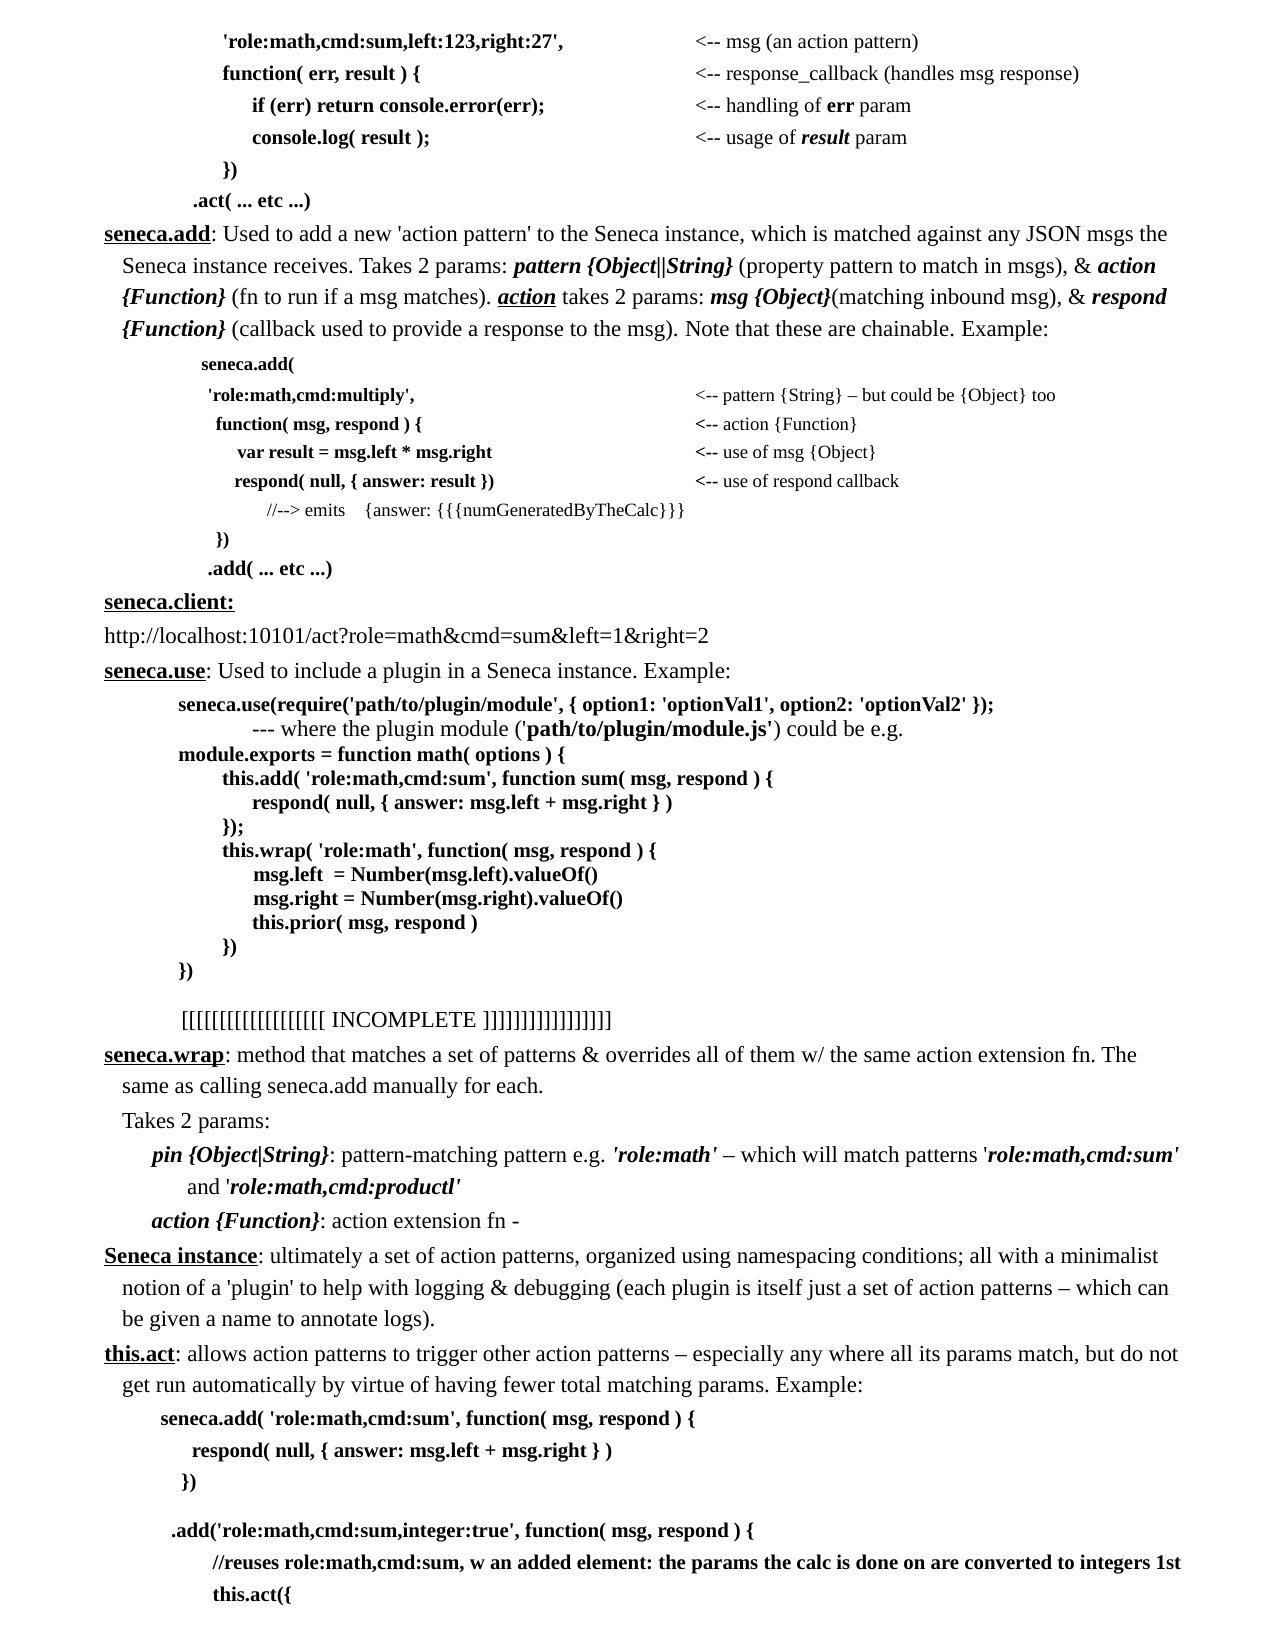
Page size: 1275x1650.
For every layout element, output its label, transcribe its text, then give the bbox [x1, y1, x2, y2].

text }) [178, 527, 1183, 549]
text seneca.use: Used to include a plugin in a Seneca instance. Example: [104, 657, 1183, 683]
text function( msg, respond ) { <-- action {Function} [178, 412, 1183, 434]
text module.exports = function math( options ) { [104, 742, 1183, 766]
text }) [104, 157, 1183, 181]
text this.act({ [160, 1582, 1183, 1606]
text seneca.add( 'role:math,cmd:sum', function( msg, respond ) { [160, 1406, 1183, 1430]
text seneca.wrap: method that matches a set of patterns & overrides all of them w/ the same action extension fn. The same as calling seneca.add manually for each. [104, 1041, 1183, 1099]
text if (err) return console.error(err); <-- handling of err param [104, 93, 1183, 117]
text }) [160, 1469, 1183, 1493]
text seneca.client: [104, 588, 1183, 614]
text }); [104, 814, 1183, 838]
text seneca.use(require('path/to/plugin/module', { option1: 'optionVal1', option2: 'optionVal2' }); [104, 691, 1183, 716]
text seneca.add: Used to add a new 'action pattern' to the Seneca instance, which is matched against any JSON msgs the Seneca instance receives. Takes 2 params: pattern {Object||String} (property pattern to match in msgs), & action {Function} (fn to run if a msg matches). action takes 2 params: msg {Object}(matching inbound msg), & respond {Function} (callback used to provide a response to the msg). Note that these are chainable. Example: [104, 220, 1183, 341]
text console.log( result ); <-- usage of result param [104, 125, 1183, 149]
text this.act: allows action patterns to trigger other action patterns – especially any where all its params match, but do not get run automatically by virtue of having fewer total matching params. Example: [104, 1340, 1183, 1398]
text msg.left = Number(msg.left).valueOf() [104, 862, 1183, 886]
text //reuses role:math,cmd:sum, w an added element: the params the calc is done on are converted to integers 1st [160, 1550, 1183, 1574]
text }) [104, 958, 1183, 982]
text pin {Object|String}: pattern-matching pattern e.g. 'role:math' – which will match patterns 'role:math,cmd:sum' and 'role:math,cmd:productl' [104, 1142, 1183, 1199]
text this.prior( msg, respond ) [104, 910, 1183, 934]
text 'role:math,cmd:sum,left:123,right:27', <-- msg (an action pattern) [104, 29, 1183, 53]
text Seneca instance: ultimately a set of action patterns, organized using namespacing conditions; all with a minimalist notion of a 'plugin' to help with logging & debugging (each plugin is itself just a set of action patterns – which can be given a name to annotate logs). [104, 1242, 1183, 1332]
text action {Function}: action extension fn - [104, 1208, 1183, 1234]
text function( err, result ) { <-- response_callback (handles msg response) [104, 61, 1183, 85]
text Takes 2 params: [104, 1107, 1183, 1133]
text respond( null, { answer: result }) <-- use of respond callback [178, 470, 1183, 492]
text //--> emits {answer: {{{numGeneratedByTheCalc}}} [178, 499, 1183, 520]
text .add( ... etc ...) [178, 556, 1183, 580]
text [[[[[[[[[[[[[[[[[[[ INCOMPLETE ]]]]]]]]]]]]]]]]] [104, 1007, 1183, 1033]
text }) [104, 934, 1183, 958]
text .act( ... etc ...) [104, 188, 1183, 212]
text respond( null, { answer: msg.left + msg.right } ) [104, 790, 1183, 814]
text .add('role:math,cmd:sum,integer:true', function( msg, respond ) { [160, 1518, 1183, 1542]
text seneca.add( [178, 349, 1183, 376]
text var result = msg.left * msg.right <-- use of msg {Object} [178, 441, 1183, 463]
text respond( null, { answer: msg.left + msg.right } ) [160, 1437, 1183, 1462]
text this.wrap( 'role:math', function( msg, respond ) { [104, 838, 1183, 862]
text --- where the plugin module ('path/to/plugin/module.js') could be e.g. [104, 716, 1183, 742]
text http://localhost:10101/act?role=math&cmd=sum&left=1&right=2 [104, 622, 1183, 649]
text 'role:math,cmd:multiply', <-- pattern {String} – but could be {Object} too [178, 384, 1183, 405]
text msg.right = Number(msg.right).valueOf() [104, 886, 1183, 910]
text this.add( 'role:math,cmd:sum', function sum( msg, respond ) { [104, 766, 1183, 790]
